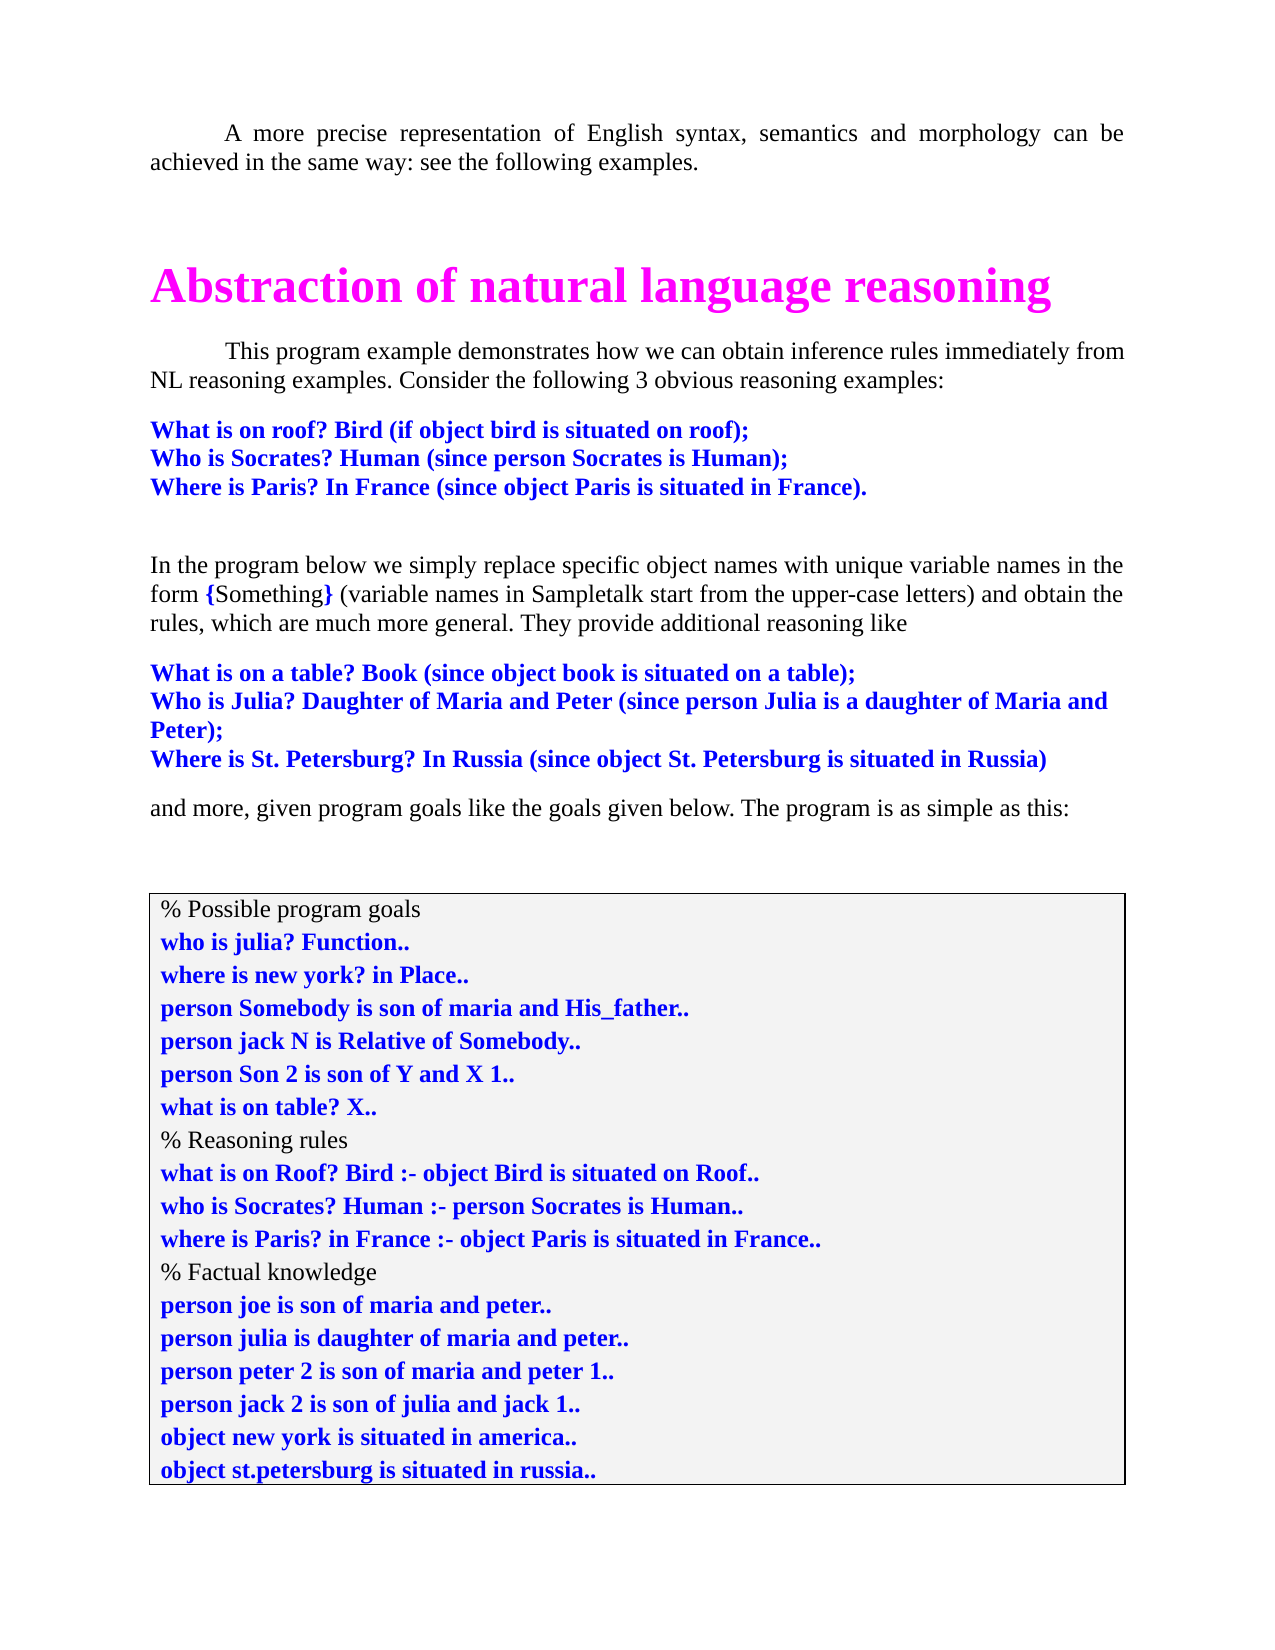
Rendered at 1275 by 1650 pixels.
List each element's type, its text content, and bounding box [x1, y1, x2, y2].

text What is on a table? Book (since object book is situated on a table); Who is Julia? Daughter of Maria and Peter (since person Julia is a daughter of Maria and Peter); Where is St. Petersburg? In Russia (since object St. Petersburg is situated in Russia) [150, 658, 1125, 773]
text In the program below we simply replace specific object names with unique variable names in the form {Something} (variable names in Sampletalk start from the upper-case letters) and obtain the rules, which are much more general. They provide additional reasoning like [150, 522, 1125, 637]
table_header % Possible program goals who is julia? Function.. where is new york? in Place.. person Somebody is son of maria and His_father.. person jack N is Relative of Somebody.. person Son 2 is son of Y and X 1.. what is on table? X.. % Reasoning rules what is on Roof? Bird :- object Bird is situated on Roof.. who is Socrates? Human :- person Socrates is Human.. where is Paris? in France :- object Paris is situated in France.. % Factual knowledge person joe is son of maria and peter.. person julia is daughter of maria and peter.. person peter 2 is son of maria and peter 1.. person jack 2 is son of julia and jack 1.. object new york is situated in america.. object st.petersburg is situated in russia.. [150, 894, 1124, 1484]
text A more precise representation of English syntax, semantics and morphology can be achieved in the same way: see the following examples. [150, 118, 1125, 176]
text This program example demonstrates how we can obtain inference rules immediately from NL reasoning examples. Consider the following 3 obvious reasoning examples: [150, 336, 1125, 394]
text What is on roof? Bird (if object bird is situated on roof); Who is Socrates? Human (since person Socrates is Human); Where is Paris? In France (since object Paris is situated in France). [150, 415, 1125, 501]
subtitle Abstraction of natural language reasoning [150, 256, 1125, 313]
text and more, given program goals like the goals given below. The program is as simple as this: [150, 793, 1125, 822]
